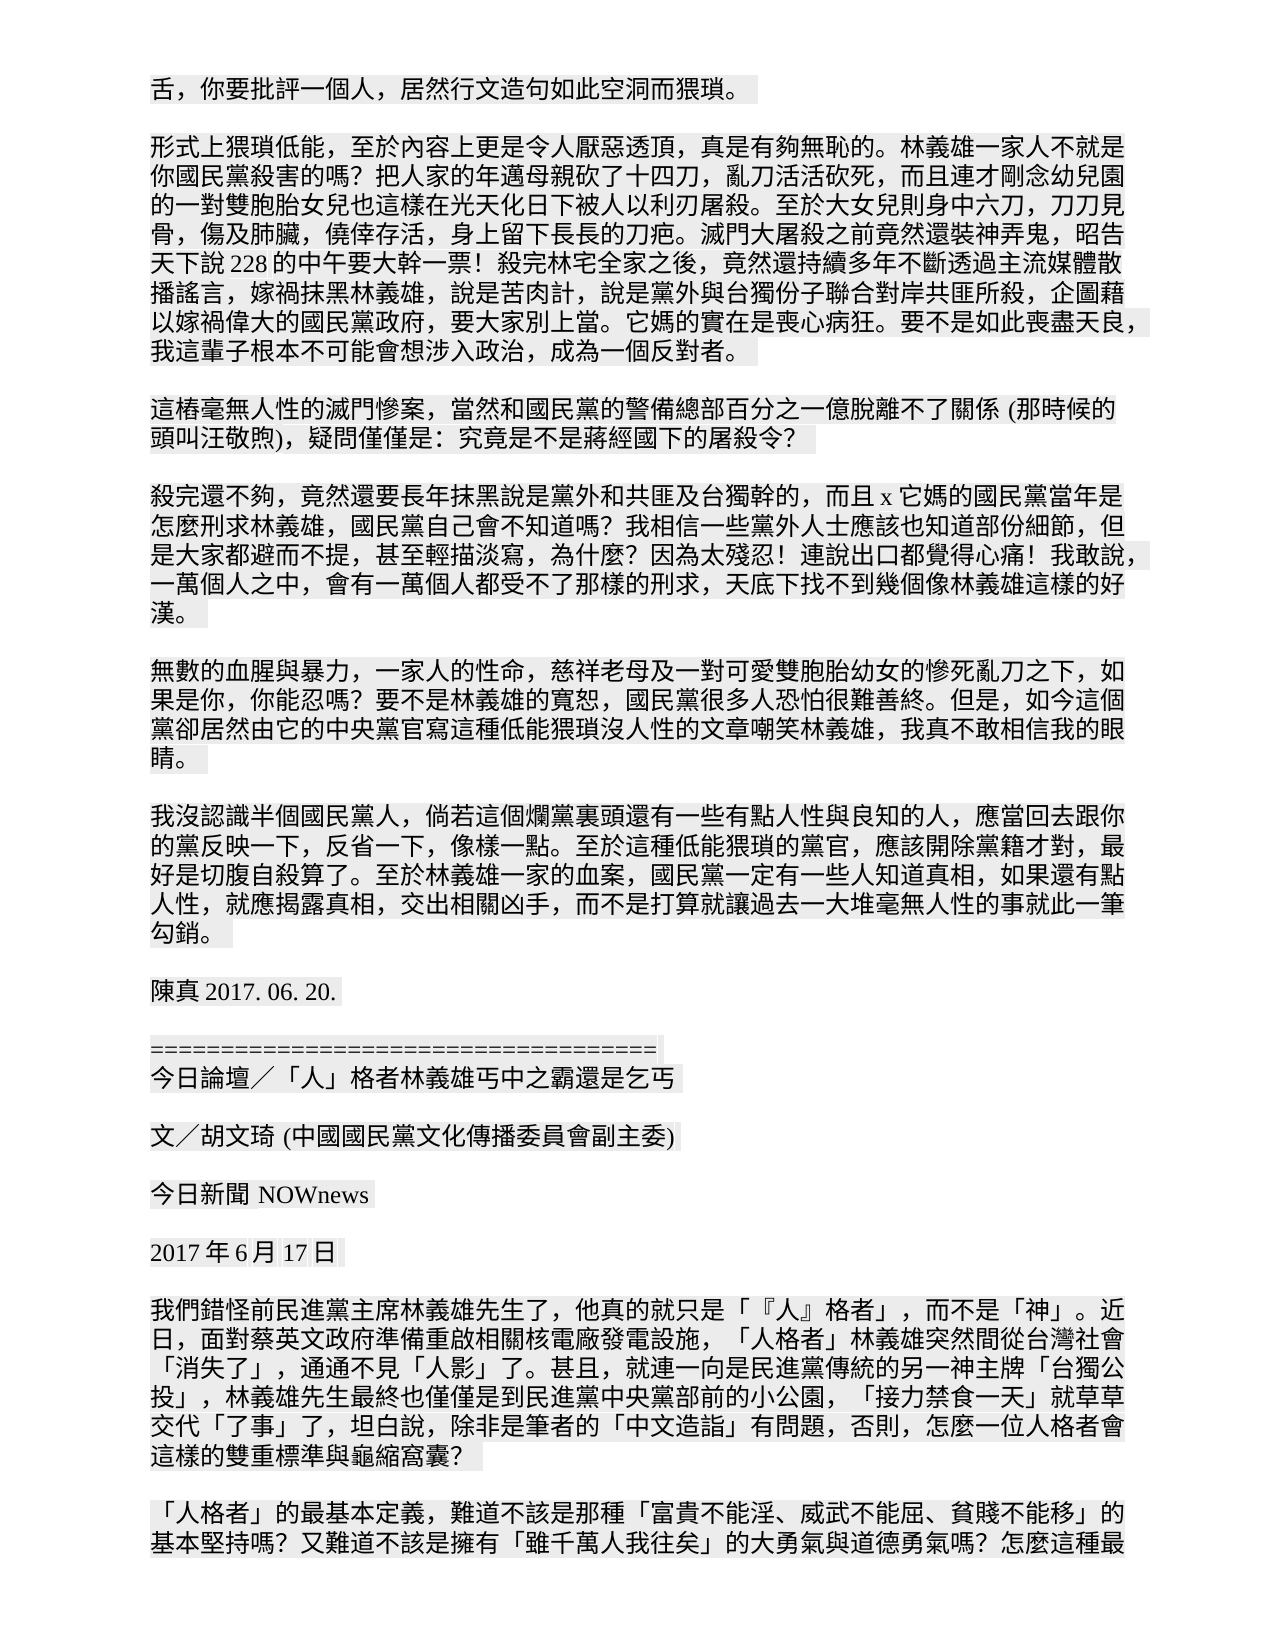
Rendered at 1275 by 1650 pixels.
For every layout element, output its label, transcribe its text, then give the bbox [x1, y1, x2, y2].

text 前天看到底下這篇文字，很挫折，很厭惡。這像一個黨嗎？即便是一個 "人" 寫這樣一個東西都很猥瑣，何況一個黨。難道你見過世界上會有哪個政黨像台灣藍綠這樣猥瑣沒出息？整天耍嘴皮，寫酸文，彷彿政治就只是一種修辭，一種作文比賽，彷彿只要在字句上運用修辭筆法把某種人事物說爛或說成神，便是完成了政治大業。這混蛋竟然還是什麼碗糕文化傳播委員會的中央黨官。 台灣政治裏頭有一種東西，在過去三十年來徹底消失了，那就是嚴肅性。何以致之？我不知道，也許是因為網路與科技帶來的一種徹底庸俗化與低能化。 比方說，哪天你有空，看到某個事情好像抗議得很熱門很正義，眾人趨之若騖，頗有好評哦，套句台灣人最愛的一個字：很 "夯"！於是你就趕緊跑去參加。參加就參加唄，喊一喊，爽一爽，好棒！通體舒暢，就像參加 party 那樣，見到一夥同志，拍拍照，喊喊口號，大不了佔領一下，熱血沸騰一番。很稀鬆平常對不對。但你能不能想像那樣一種時代？當你決定寫下某些文字，說出某些平常話語，或是決定舉個抗議牌子站到街頭上時，卻必須先下定決心，寫下遺書，做好身後事的各種安排，決心獻上一條命，決心付出往後青春與前途做為代價。1986年5月19號的凌晨，出發之前，我就寫下這樣一封遺書，打定主意，以命相許；但願我還能返回，要是一去不回，我也認了；親友恩怨，來世再報。 類似的狀況根本說不完。那種時代，說有多痛苦就有多痛苦。可是，現在這個時代難道就不痛苦？當然還是很痛苦，但是兩種不同類型的社會及其因之而來的痛苦，性質卻大不同，有一種東西完全不見了，那就是 "嚴肅性"，一切變得輕薄短小，宛如兒戲；不會死人，沒有恐怖刑求，亦無赤裸裸、暗無天日的黑牢，只剩人格毀滅與前途封殺。而且，只要鍵盤在手，人人得而誅之，就像在電玩遊戲中打壞人打妖怪那樣輕薄那樣愉悅。政治變成一種口舌，一種遊戲，無血也無淚；隨便打死一個你看不順眼的 "壞人"，彷彿就像打完一場電玩遊戲那樣輕鬆寫意無負擔。 當然不是說威權時代或白色恐怖的年代很好，而是說，即便是在那樣荒謬的一種政治中，依然保有著深刻的嚴肅性。然而這年代，在這島上，荒謬依舊，基本嚴肅性卻徹底蕩然無存，於是人渣繁衍，騙徒當道，大家就光憑著一張嘴；政治變成一種空洞猥瑣的口水戰與騙術及酸文比賽。 學姊前天跟我說她最近看到好像什麼文章或報導的底下，有一大堆留言，竟然每一則留言都短短的，而且每一個看起來都好像北七那樣，低能到極點的感覺。我說我看過這類文字，我能理解。她不信，我就學著講幾句時下很 "夯" 的各種留言造句給她聽。她聽了，覺得我火候太差，說我永遠不可能學得像，她說時下的酸言之低能與簡短，根本無法想像。於是我又自己瞎掰了幾句給她聽，她還是說差太遠了，說我連學低能人渣講話都好像英國紳士那樣斯文。 其實，我完全能想像時下這樣一種普遍低能猥瑣的現象。你看，連一個什麼百年大黨的什麼文化傳播委員會的黨官，寫東西竟然是這種水平。一個人理當做什麼就該像什麼，一個中央黨官寫東西，居然可以被黨允許寫成這樣？由此你就能知道時下這個國民爛黨是什麼樣的一種水平。並不是說林義雄不能批評，2000年民進黨當權以來，全台灣最早公開批評林義雄而且批評得最多的人肯定就是我。但是，你做為一個黨的檯面人物，一種黨的喉舌，你要批評一個人，居然行文造句如此空洞而猥瑣。 形式上猥瑣低能，至於內容上更是令人厭惡透頂，真是有夠無恥的。林義雄一家人不就是你國民黨殺害的嗎？把人家的年邁母親砍了十四刀，亂刀活活砍死，而且連才剛念幼兒園的一對雙胞胎女兒也這樣在光天化日下被人以利刃屠殺。至於大女兒則身中六刀，刀刀見骨，傷及肺臟，僥倖存活，身上留下長長的刀疤。滅門大屠殺之前竟然還裝神弄鬼，昭告天下說228的中午要大幹一票！殺完林宅全家之後，竟然還持續多年不斷透過主流媒體散播謠言，嫁禍抹黑林義雄，說是苦肉計，說是黨外與台獨份子聯合對岸共匪所殺，企圖藉以嫁禍偉大的國民黨政府，要大家別上當。它媽的實在是喪心病狂。要不是如此喪盡天良，我這輩子根本不可能會想涉入政治，成為一個反對者。 這樁毫無人性的滅門慘案，當然和國民黨的警備總部百分之一億脫離不了關係 (那時候的頭叫汪敬煦)，疑問僅僅是：究竟是不是蔣經國下的屠殺令？ 殺完還不夠，竟然還要長年抹黑說是黨外和共匪及台獨幹的，而且x 它媽的國民黨當年是怎麼刑求林義雄，國民黨自己會不知道嗎？我相信一些黨外人士應該也知道部份細節，但是大家都避而不提，甚至輕描淡寫，為什麼？因為太殘忍！連說出口都覺得心痛！我敢說，一萬個人之中，會有一萬個人都受不了那樣的刑求，天底下找不到幾個像林義雄這樣的好漢。 無數的血腥與暴力，一家人的性命，慈祥老母及一對可愛雙胞胎幼女的慘死亂刀之下，如果是你，你能忍嗎？要不是林義雄的寬恕，國民黨很多人恐怕很難善終。但是，如今這個黨卻居然由它的中央黨官寫這種低能猥瑣沒人性的文章嘲笑林義雄，我真不敢相信我的眼睛。 我沒認識半個國民黨人，倘若這個爛黨裏頭還有一些有點人性與良知的人，應當回去跟你的黨反映一下，反省一下，像樣一點。至於這種低能猥瑣的黨官，應該開除黨籍才對，最好是切腹自殺算了。至於林義雄一家的血案，國民黨一定有一些人知道真相，如果還有點人性，就應揭露真相，交出相關凶手，而不是打算就讓過去一大堆毫無人性的事就此一筆勾銷。 陳真2017. 06. 20. ==================================== 今日論壇／「人」格者林義雄丐中之霸還是乞丐 文／胡文琦 (中國國民黨文化傳播委員會副主委) 今日新聞 NOWnews 2017年6月17日 我們錯怪前民進黨主席林義雄先生了，他真的就只是「『人』格者」，而不是「神」。近日，面對蔡英文政府準備重啟相關核電廠發電設施，「人格者」林義雄突然間從台灣社會「消失了」，通通不見「人影」了。甚且，就連一向是民進黨傳統的另一神主牌「台獨公投」，林義雄先生最終也僅僅是到民進黨中央黨部前的小公園，「接力禁食一天」就草草交代「了事」了，坦白說，除非是筆者的「中文造詣」有問題，否則，怎麼一位人格者會這樣的雙重標準與龜縮窩囊？ 「人格者」的最基本定義，難道不該是那種「富貴不能淫、威武不能屈、貧賤不能移」的基本堅持嗎？又難道不該是擁有「雖千萬人我往矣」的大勇氣與道德勇氣嗎？怎麼這種最基本的檢驗標準，我們都不能從林義雄的身上看到呢？ 原來，不知是我們一般人太過「一廂情願」或是太過「自我感覺良好」，其實，所謂「『人』格者」的真正意義就是，「他還是人」。突然間，筆者又想到港星周星馳電影裡的經典對話台詞，「我看你骨骼精奇，一看就是練武奇才，將來一定會是『丐中之霸』…」，周星馳所飾演的蘇乞兒反問一句，「那是什麼」？令人莞爾一笑的回答是，「還是『乞丐』」。現在回過頭檢視林義雄在兩大神主牌的「言行『不合一』」表現，難道他還好意思繼續在那說三道四的下「指導棋」嗎？ 準此，請容許筆者善意提醒一下「就只是人」的林義雄先生，真的不要再重出江湖的「法相莊嚴」了，因為，您的表現真的是離『人格者』越來越遠了，早已不是台灣民眾所認識的那位，號稱是絕無僅有且高道德標準的「神級人物」了。 [150, 75, 1125, 1558]
